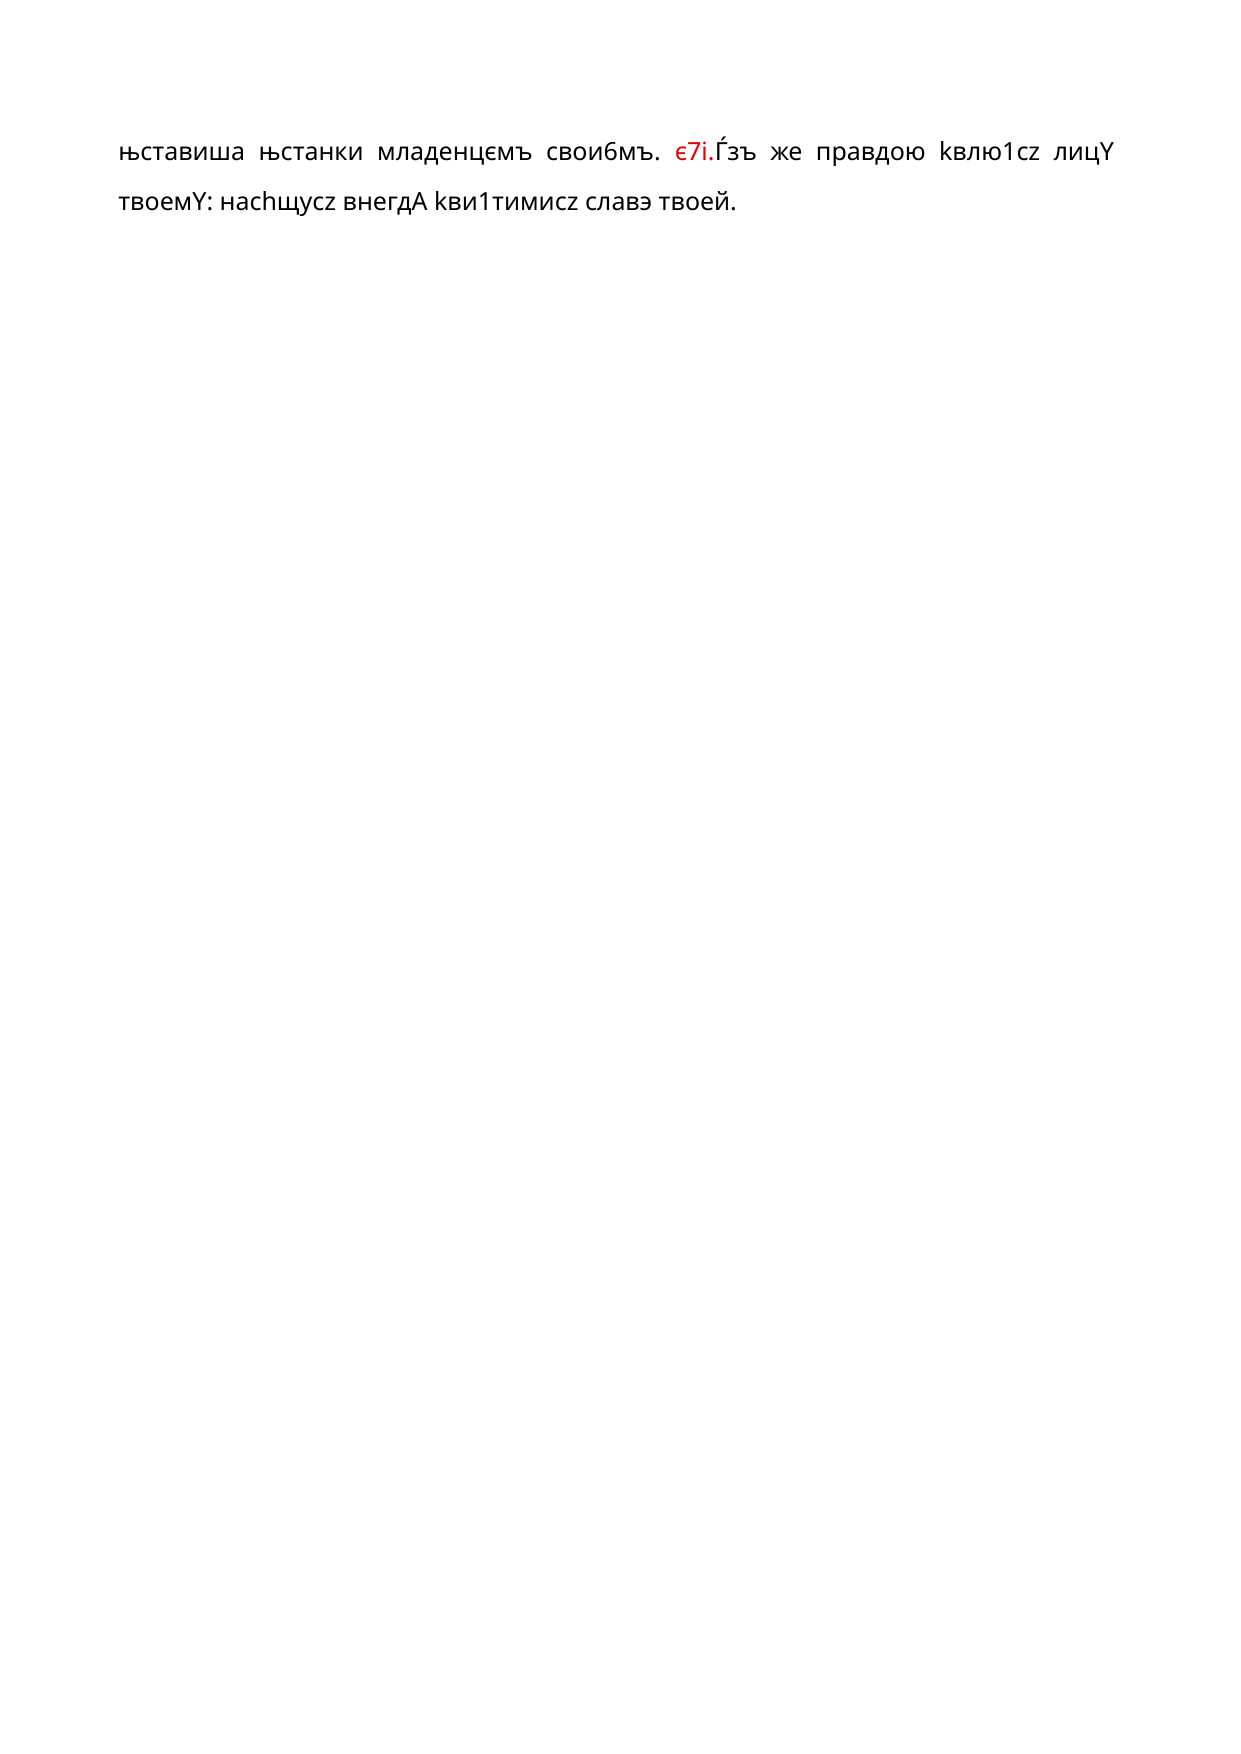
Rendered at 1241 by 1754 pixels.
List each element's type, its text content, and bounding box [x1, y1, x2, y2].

text њстaвиша њстaнки младeнцємъ свои6мъ. є7i.Ѓзъ же прaвдою kвлю1сz лицY твоемY: насhщусz внегдA kви1тимисz слaвэ твоeй. [118, 118, 1114, 218]
